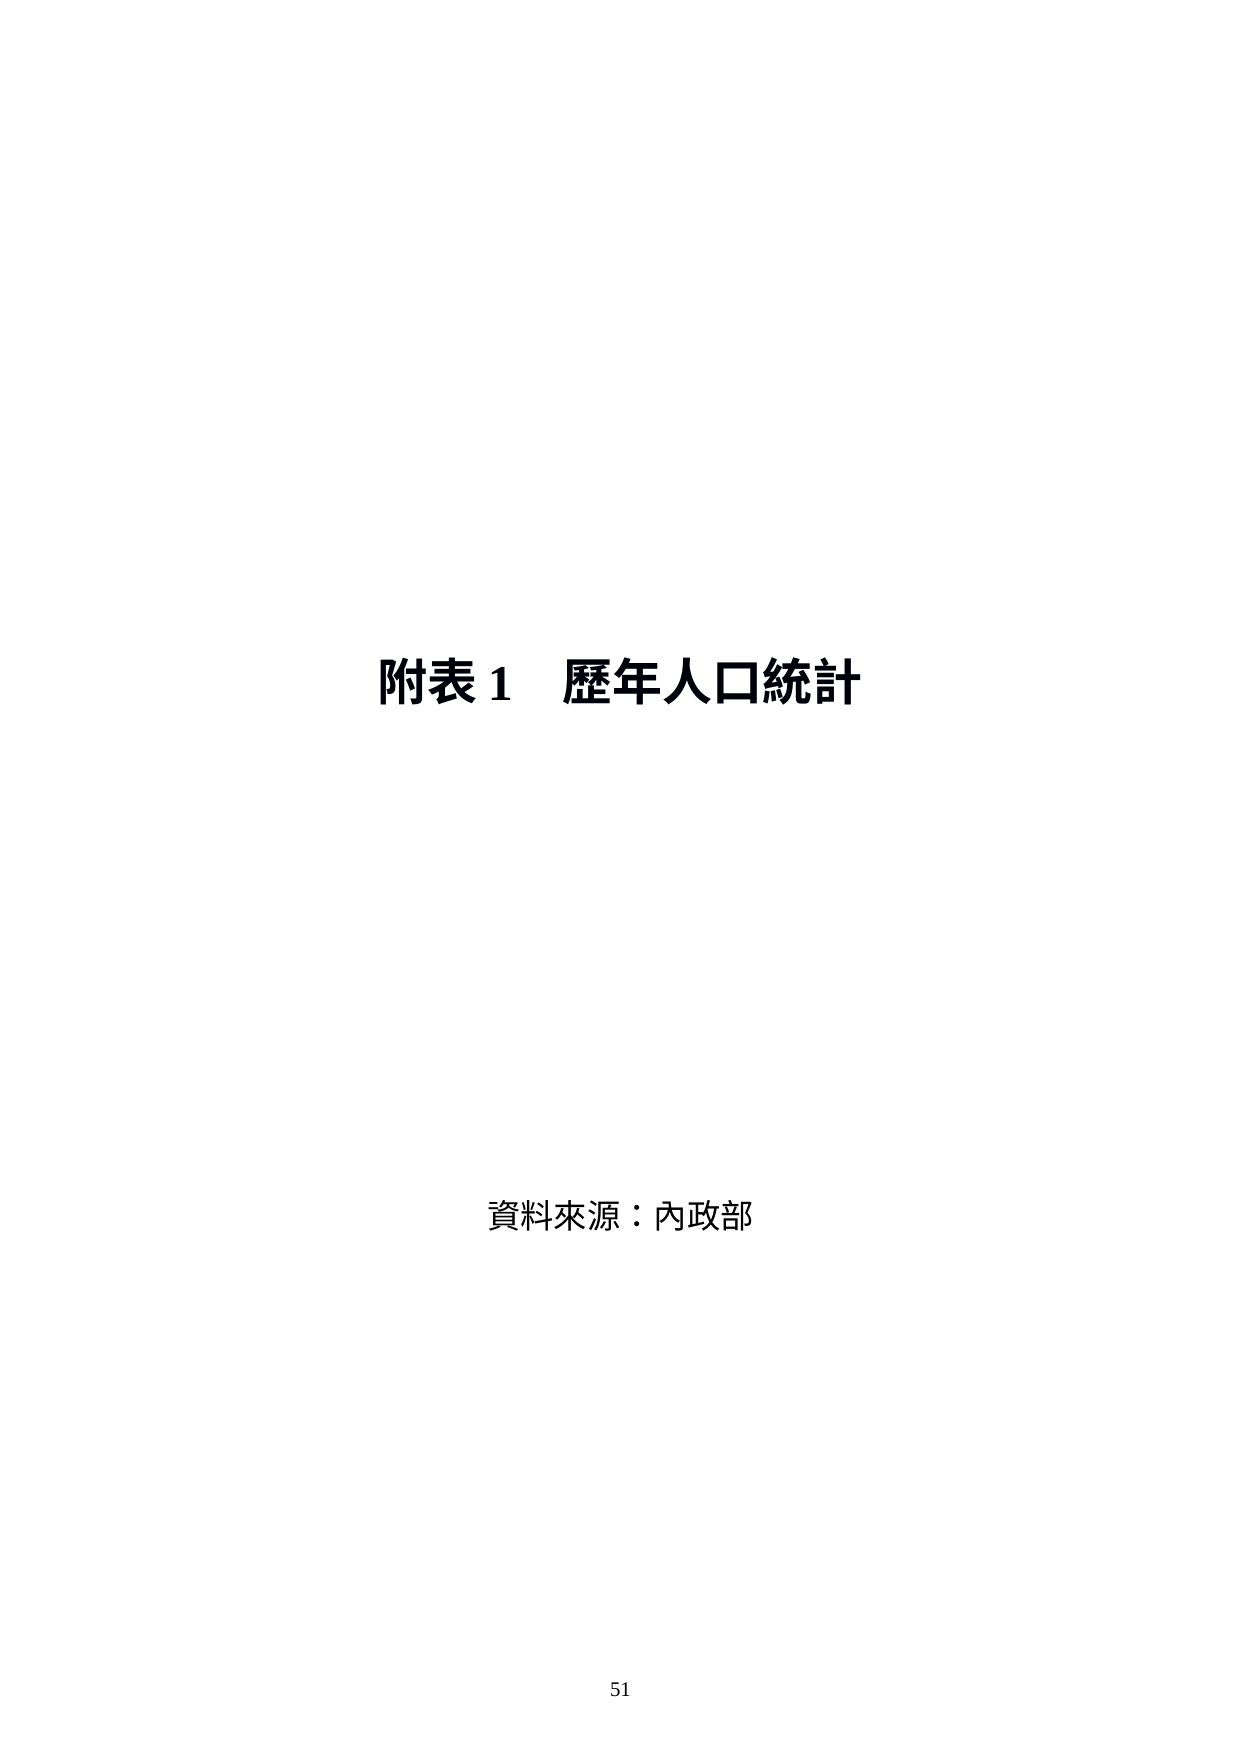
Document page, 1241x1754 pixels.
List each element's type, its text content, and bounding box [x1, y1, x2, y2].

text 附表1 歷年人口統計 [59, 642, 1181, 714]
text 資料來源：內政部 [59, 1190, 1181, 1238]
